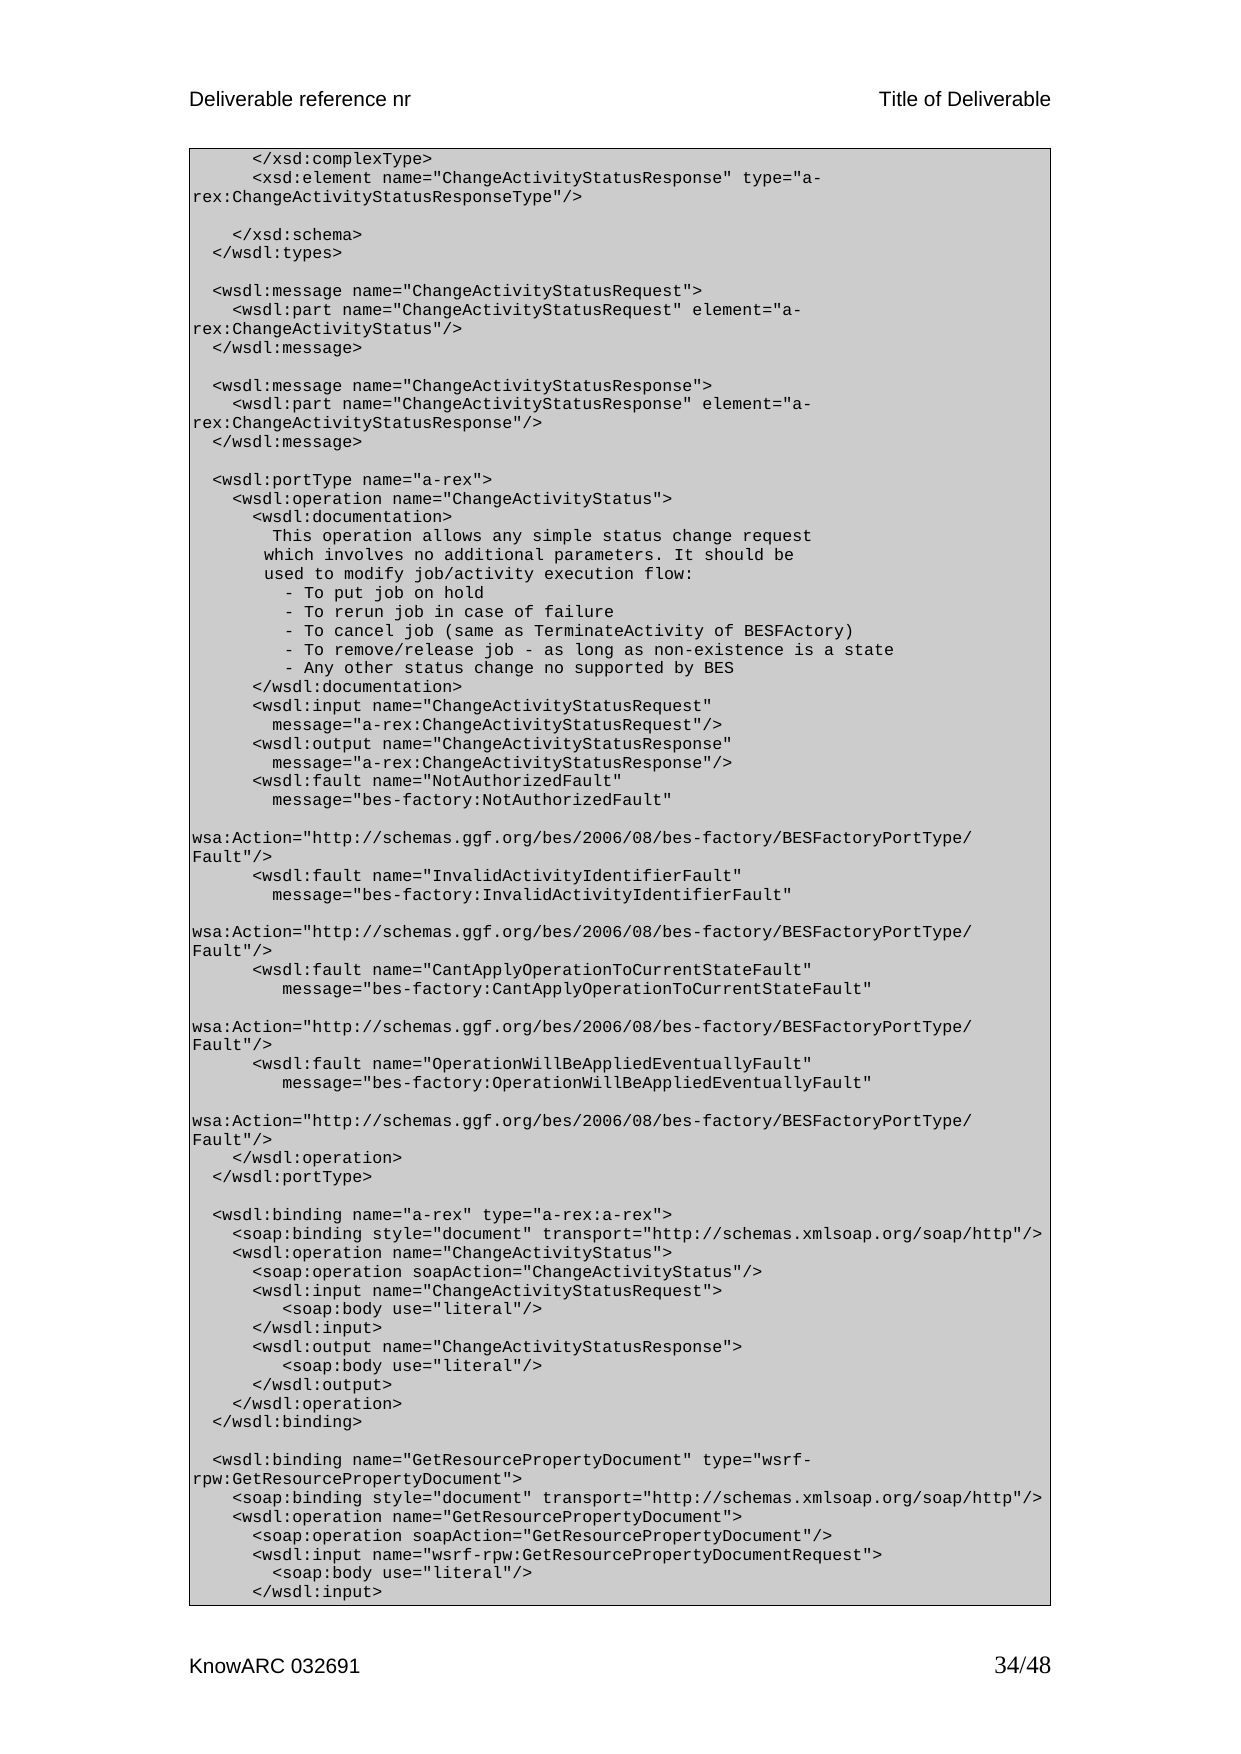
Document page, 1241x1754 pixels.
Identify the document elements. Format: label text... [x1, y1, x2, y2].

text - To remove/release job - as long as non-existence is a state [190, 638, 1050, 657]
text - To rerun job in case of failure [190, 600, 1050, 619]
text <wsdl:fault name="CantApplyOperationToCurrentStateFault" [190, 958, 1050, 977]
text wsa:Action="http://schemas.ggf.org/bes/2006/08/bes-factory/BESFactoryPortType/Fault"/> [190, 996, 1050, 1053]
text - Any other status change no supported by BES [190, 657, 1050, 676]
text message="a-rex:ChangeActivityStatusResponse"/> [190, 751, 1050, 770]
text <xsd:element name="ChangeActivityStatusResponse" type="a-rex:ChangeActivityStatusResponseType"/> [190, 167, 1050, 204]
text <wsdl:output name="ChangeActivityStatusResponse"> [190, 1336, 1050, 1354]
text message="bes-factory:OperationWillBeAppliedEventuallyFault" [190, 1072, 1050, 1090]
text used to modify job/activity execution flow: [190, 562, 1050, 581]
text <wsdl:operation name="ChangeActivityStatus"> [190, 1241, 1050, 1260]
text <wsdl:message name="ChangeActivityStatusResponse"> [190, 374, 1050, 393]
text </wsdl:message> [190, 336, 1050, 355]
text <wsdl:input name="ChangeActivityStatusRequest" [190, 694, 1050, 713]
text </wsdl:message> [190, 431, 1050, 449]
text <wsdl:operation name="ChangeActivityStatus"> [190, 487, 1050, 506]
text which involves no additional parameters. It should be [190, 544, 1050, 562]
text message="bes-factory:NotAuthorizedFault" [190, 789, 1050, 808]
text message="a-rex:ChangeActivityStatusRequest"/> [190, 713, 1050, 732]
text wsa:Action="http://schemas.ggf.org/bes/2006/08/bes-factory/BESFactoryPortType/Fault"/> [190, 902, 1050, 958]
text <soap:binding style="document" transport="http://schemas.xmlsoap.org/soap/http"/> [190, 1222, 1050, 1241]
text wsa:Action="http://schemas.ggf.org/bes/2006/08/bes-factory/BESFactoryPortType/Fault"/> [190, 808, 1050, 864]
text - To cancel job (same as TerminateActivity of BESFActory) [190, 619, 1050, 638]
text <wsdl:documentation> [190, 506, 1050, 525]
text <soap:operation soapAction="ChangeActivityStatus"/> [190, 1260, 1050, 1279]
text <wsdl:portType name="a-rex"> [190, 468, 1050, 487]
text </wsdl:operation> [190, 1392, 1050, 1411]
text <wsdl:fault name="NotAuthorizedFault" [190, 770, 1050, 789]
text </wsdl:operation> [190, 1147, 1050, 1166]
text <wsdl:input name="ChangeActivityStatusRequest"> [190, 1279, 1050, 1298]
text <wsdl:output name="ChangeActivityStatusResponse" [190, 732, 1050, 751]
text </wsdl:input> [190, 1581, 1050, 1605]
text message="bes-factory:InvalidActivityIdentifierFault" [190, 883, 1050, 902]
text </xsd:complexType> [190, 149, 1050, 167]
text <wsdl:fault name="InvalidActivityIdentifierFault" [190, 864, 1050, 883]
text </xsd:schema> [190, 223, 1050, 242]
text <wsdl:part name="ChangeActivityStatusRequest" element="a-rex:ChangeActivityStatus"/> [190, 298, 1050, 336]
text This operation allows any simple status change request [190, 525, 1050, 544]
text - To put job on hold [190, 581, 1050, 600]
text wsa:Action="http://schemas.ggf.org/bes/2006/08/bes-factory/BESFactoryPortType/Fault"/> [190, 1090, 1050, 1147]
text <wsdl:binding name="a-rex" type="a-rex:a-rex"> [190, 1203, 1050, 1222]
text <soap:binding style="document" transport="http://schemas.xmlsoap.org/soap/http"/> [190, 1486, 1050, 1505]
text </wsdl:types> [190, 242, 1050, 261]
text <soap:body use="literal"/> [190, 1354, 1050, 1373]
text <soap:body use="literal"/> [190, 1298, 1050, 1317]
text message="bes-factory:CantApplyOperationToCurrentStateFault" [190, 977, 1050, 996]
text <wsdl:part name="ChangeActivityStatusResponse" element="a-rex:ChangeActivityStatusResponse"/> [190, 393, 1050, 431]
text <wsdl:message name="ChangeActivityStatusRequest"> [190, 280, 1050, 298]
text <soap:body use="literal"/> [190, 1562, 1050, 1581]
text </wsdl:output> [190, 1373, 1050, 1392]
text <wsdl:binding name="GetResourcePropertyDocument" type="wsrf-rpw:GetResourcePropertyDocument"> [190, 1449, 1050, 1486]
text </wsdl:binding> [190, 1411, 1050, 1430]
text <wsdl:operation name="GetResourcePropertyDocument"> [190, 1505, 1050, 1524]
text <wsdl:input name="wsrf-rpw:GetResourcePropertyDocumentRequest"> [190, 1543, 1050, 1562]
text <wsdl:fault name="OperationWillBeAppliedEventuallyFault" [190, 1053, 1050, 1072]
text <soap:operation soapAction="GetResourcePropertyDocument"/> [190, 1524, 1050, 1543]
text </wsdl:documentation> [190, 676, 1050, 694]
text </wsdl:portType> [190, 1166, 1050, 1185]
text </wsdl:input> [190, 1317, 1050, 1336]
